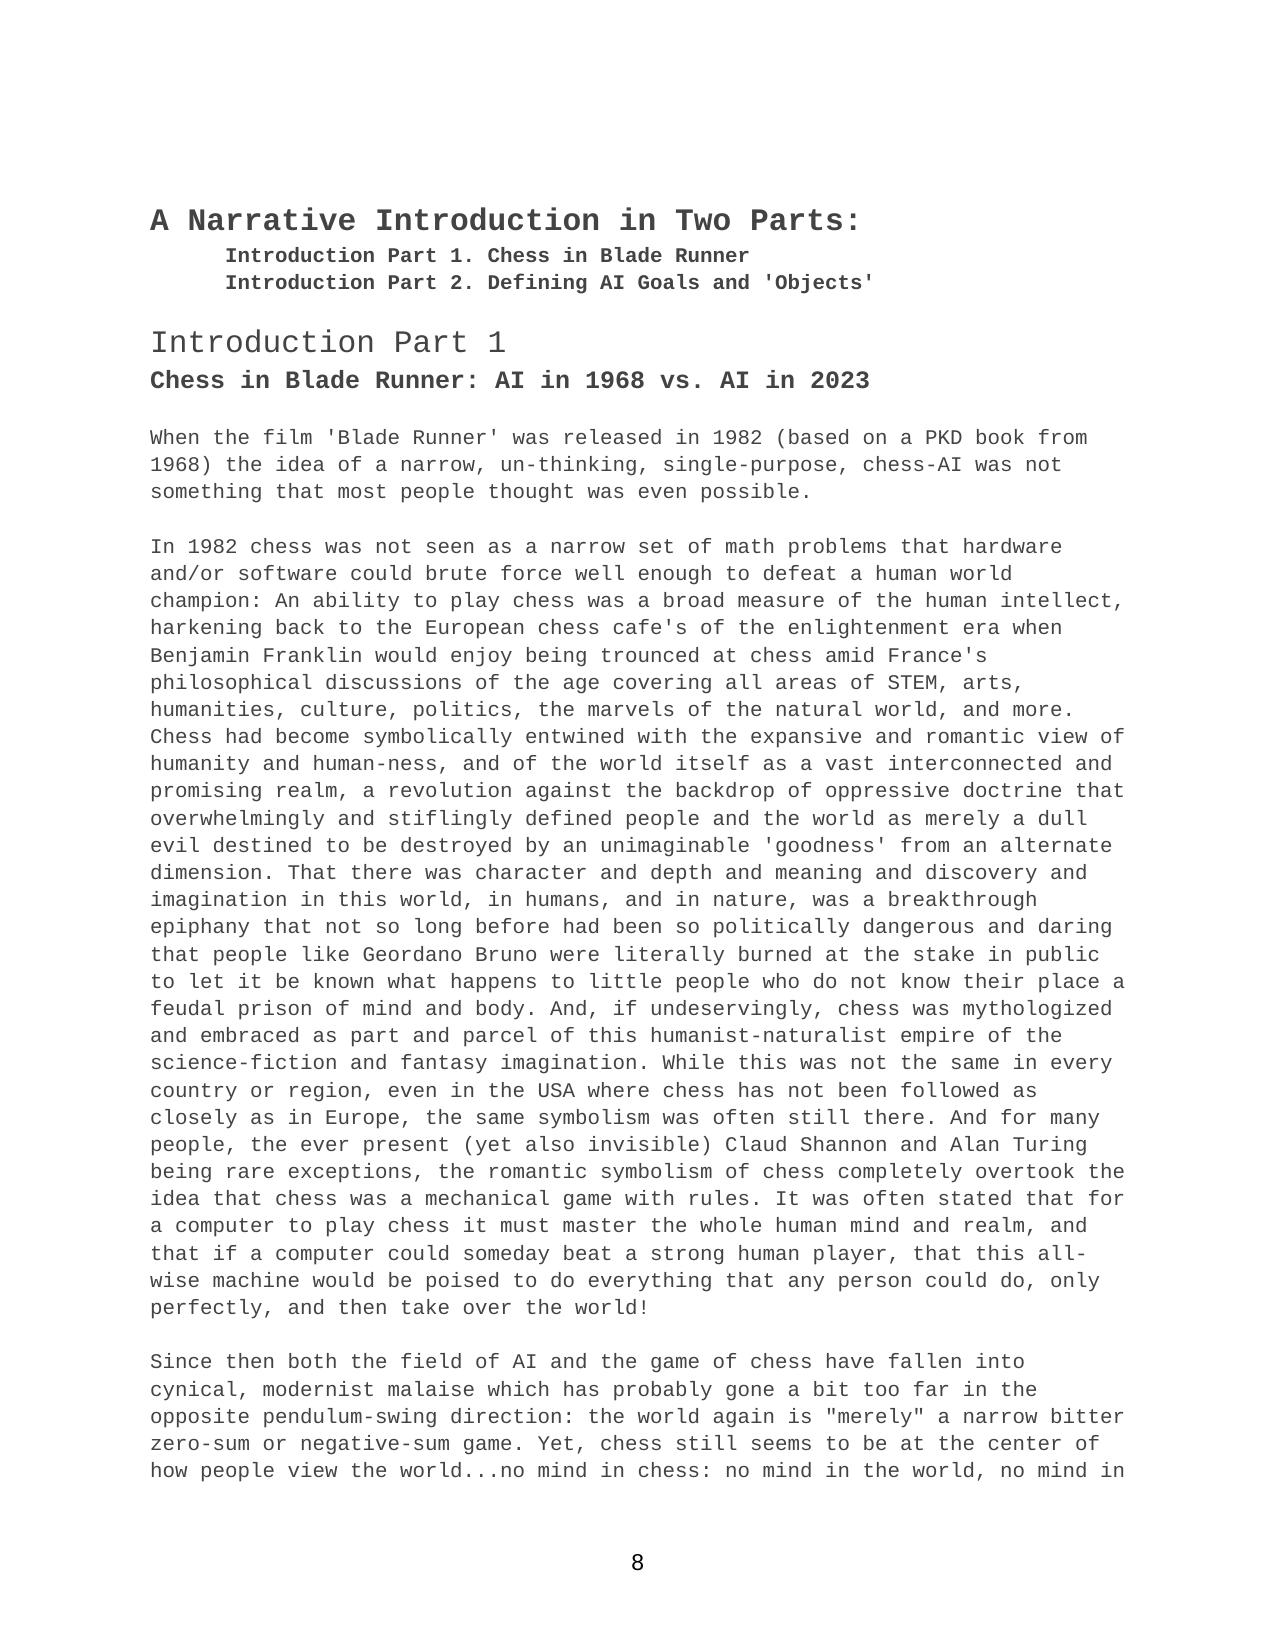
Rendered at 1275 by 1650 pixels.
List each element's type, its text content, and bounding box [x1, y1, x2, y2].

text When the film 'Blade Runner' was released in 1982 (based on a PKD book from 1968) the idea of a narrow, un-thinking, single-purpose, chess-AI was not something that most people thought was even possible. [150, 427, 1125, 505]
text Introduction Part 1. Chess in Blade Runner [150, 245, 1125, 269]
text In 1982 chess was not seen as a narrow set of math problems that hardware and/or software could brute force well enough to defeat a human world champion: An ability to play chess was a broad measure of the human intellect, harkening back to the European chess cafe's of the enlightenment era when Benjamin Franklin would enjoy being trounced at chess amid France's philosophical discussions of the age covering all areas of STEM, arts, humanities, culture, politics, the marvels of the natural world, and more. Chess had become symbolically entwined with the expansive and romantic view of humanity and human-ness, and of the world itself as a vast interconnected and promising realm, a revolution against the backdrop of oppressive doctrine that overwhelmingly and stiflingly defined people and the world as merely a dull evil destined to be destroyed by an unimaginable 'goodness' from an alternate dimension. That there was character and depth and meaning and discovery and imagination in this world, in humans, and in nature, was a breakthrough epiphany that not so long before had been so politically dangerous and daring that people like Geordano Bruno were literally burned at the stake in public to let it be known what happens to little people who do not know their place a feudal prison of mind and body. And, if undeservingly, chess was mythologized and embraced as part and parcel of this humanist-naturalist empire of the science-fiction and fantasy imagination. While this was not the same in every country or region, even in the USA where chess has not been followed as closely as in Europe, the same symbolism was often still there. And for many people, the ever present (yet also invisible) Claud Shannon and Alan Turing being rare exceptions, the romantic symbolism of chess completely overtook the idea that chess was a mechanical game with rules. It was often stated that for a computer to play chess it must master the whole human mind and realm, and that if a computer could someday beat a strong human player, that this all-wise machine would be poised to do everything that any person could do, only perfectly, and then take over the world! [150, 536, 1125, 1321]
text A Narrative Introduction in Two Parts: [150, 204, 1125, 240]
text Introduction Part 1 [150, 327, 1125, 362]
text Introduction Part 2. Defining AI Goals and 'Objects' [150, 272, 1125, 296]
text Since then both the field of AI and the game of chess have fallen into cynical, modernist malaise which has probably gone a bit too far in the opposite pendulum-swing direction: the world again is "merely" a narrow bitter zero-sum or negative-sum game. Yet, chess still seems to be at the center of how people view the world...no mind in chess: no mind in the world, no mind in [150, 1351, 1125, 1484]
text Chess in Blade Runner: AI in 1968 vs. AI in 2023 [150, 367, 1125, 396]
